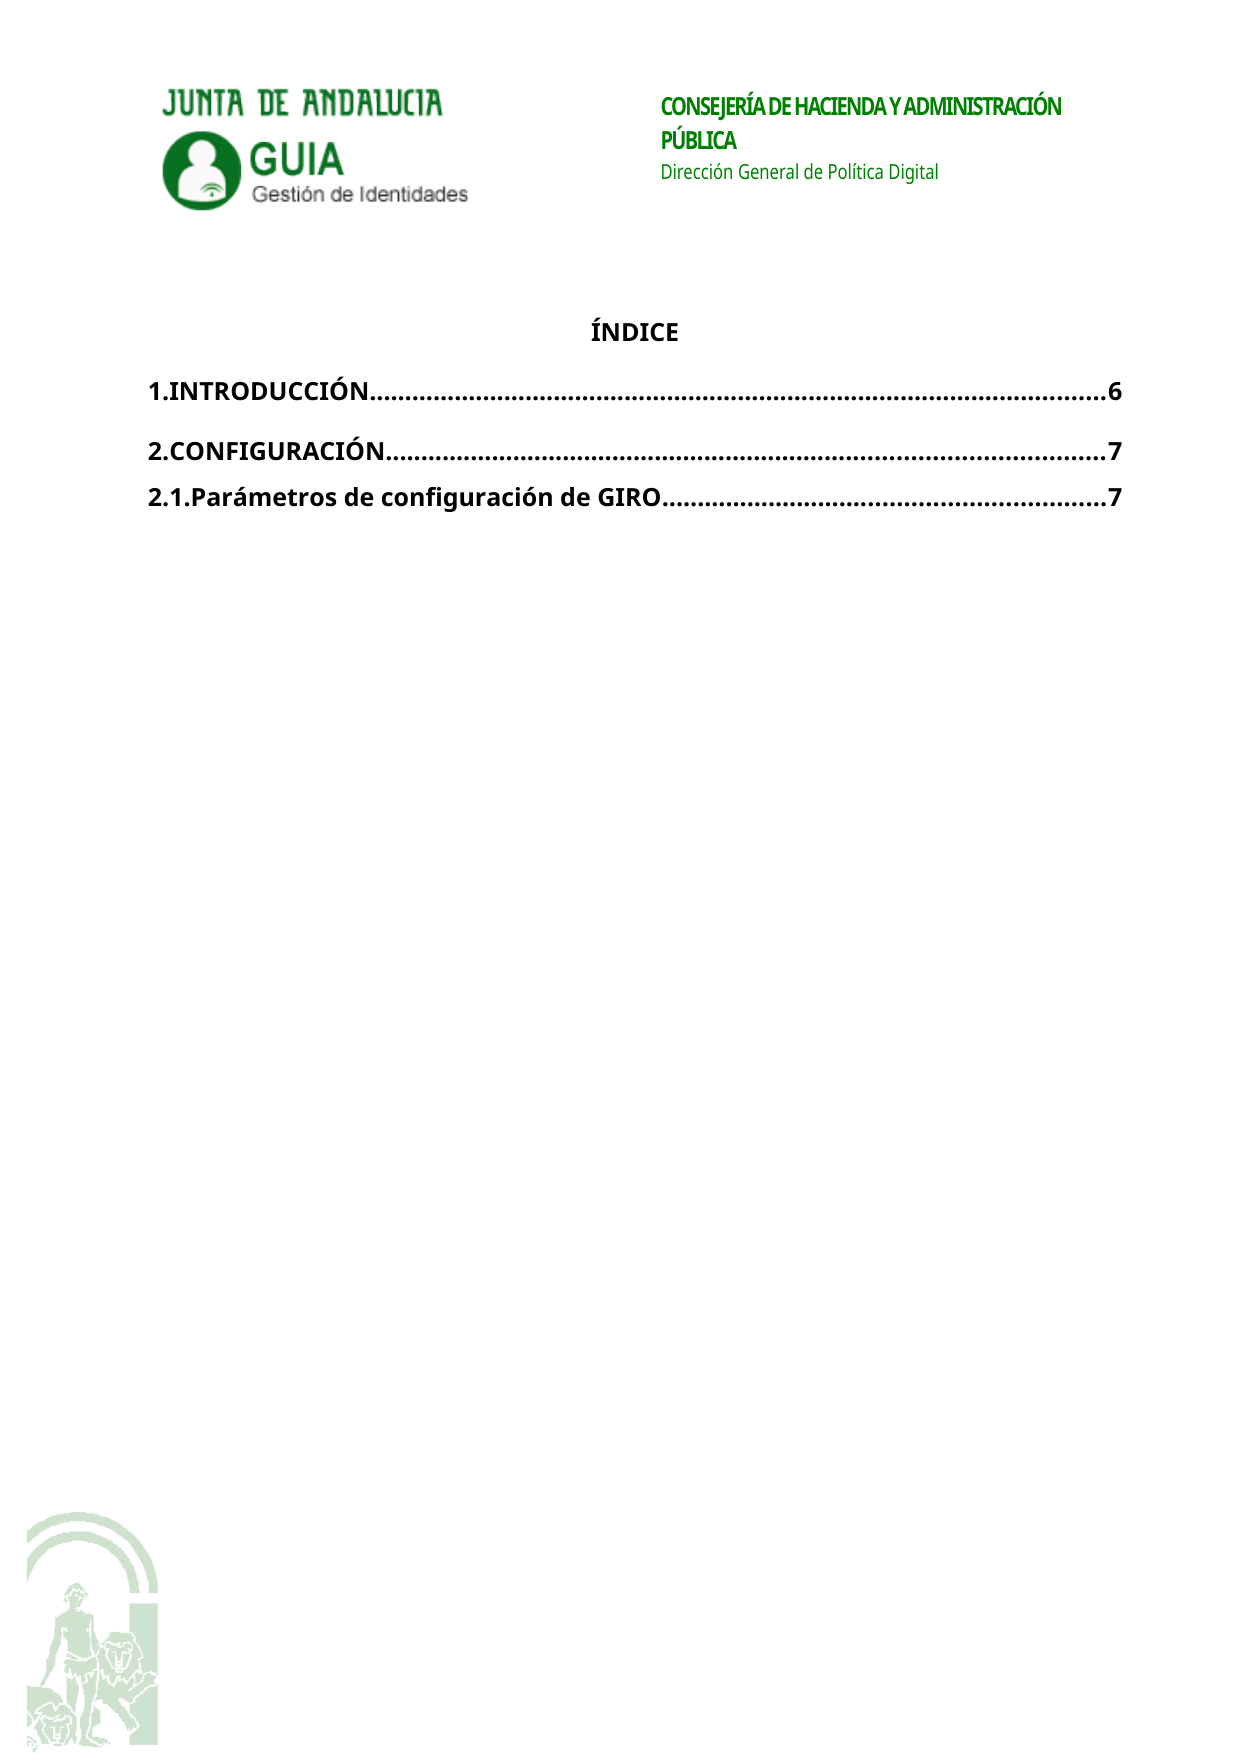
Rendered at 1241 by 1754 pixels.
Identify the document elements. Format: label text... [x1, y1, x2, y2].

subtitle ÍNDICE [148, 315, 1122, 349]
picture [147, 82, 498, 225]
text 2.1.Parámetros de configuración de GIRO 7 [148, 480, 1122, 514]
picture [26, 1511, 159, 1753]
text 1.INTRODUCCIÓN 6 [148, 374, 1122, 408]
text 2.Configuración 7 [148, 433, 1122, 467]
